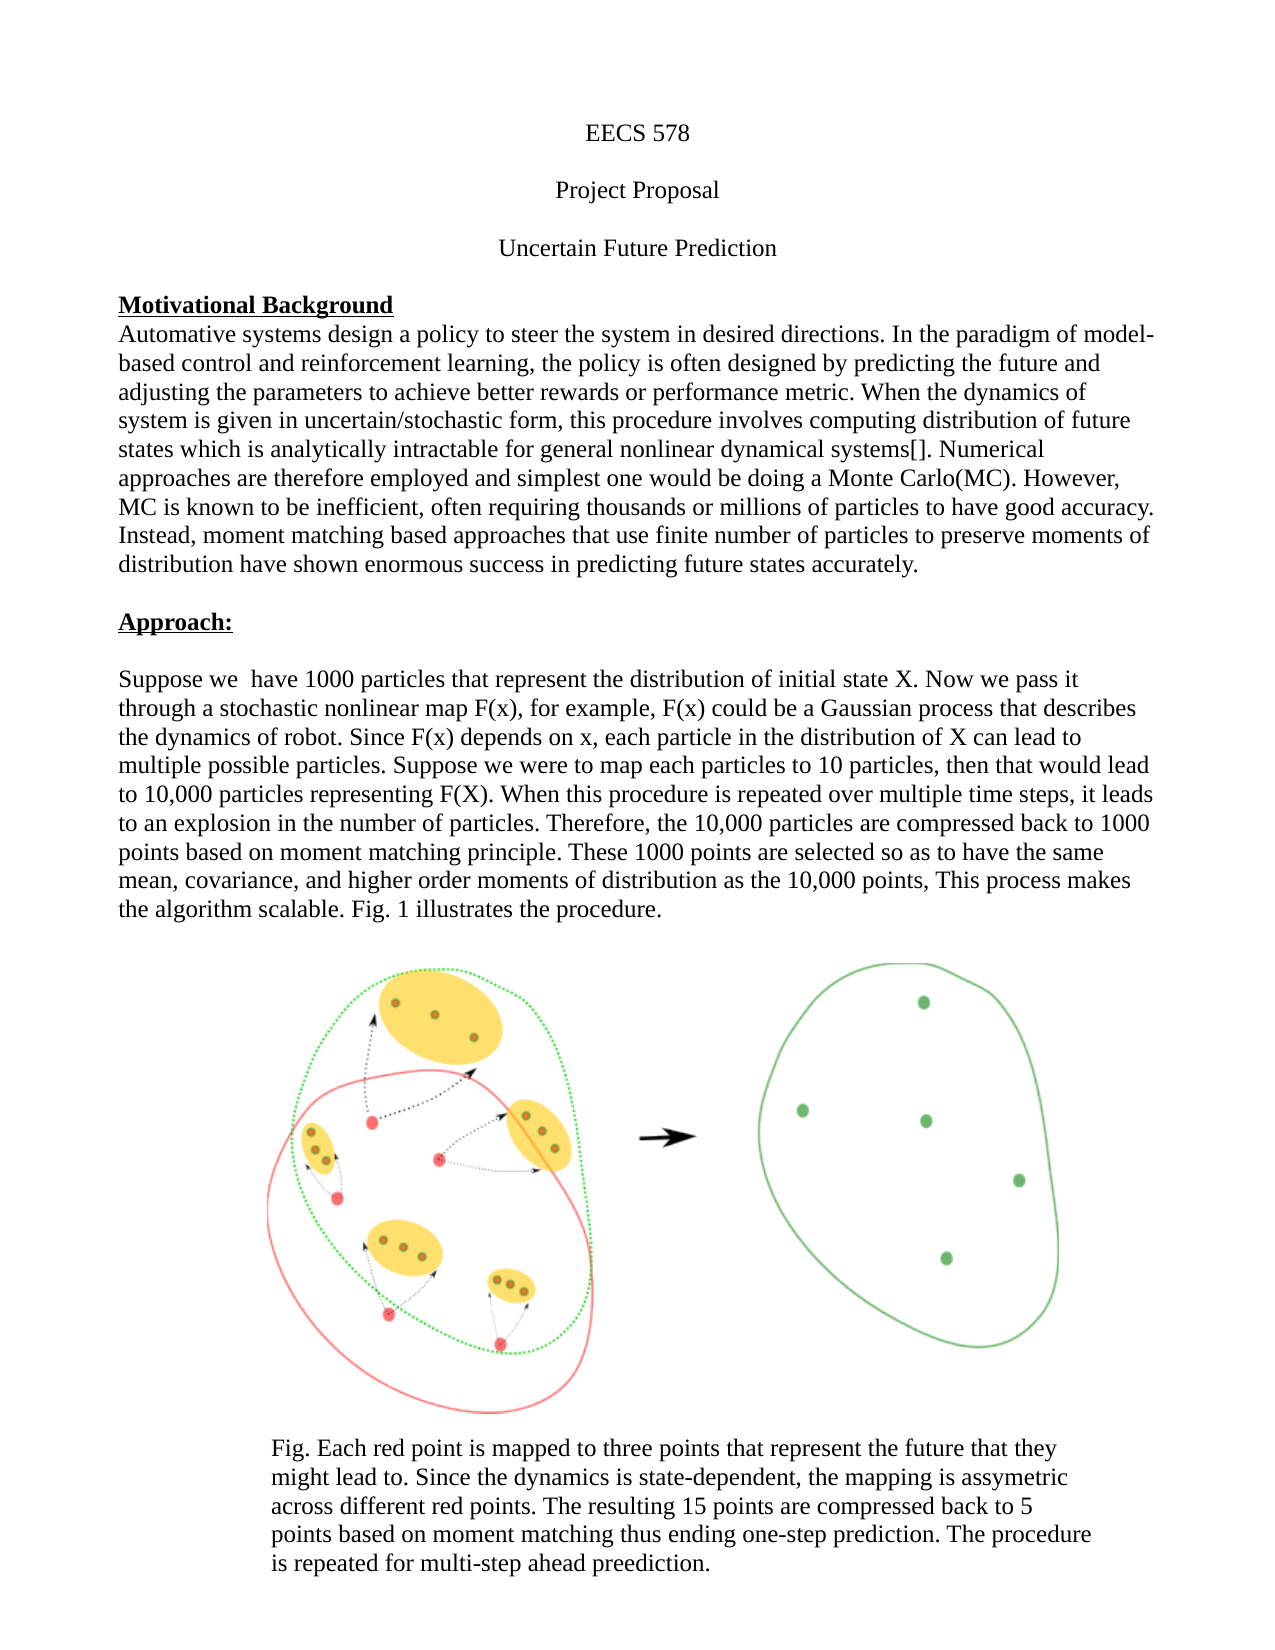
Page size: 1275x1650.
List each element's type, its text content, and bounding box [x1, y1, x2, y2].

picture [266, 963, 1060, 1414]
text EECS 578 [118, 118, 1157, 147]
text Project Proposal [118, 176, 1157, 204]
text Approach: [118, 607, 1157, 636]
text Motivational Background [118, 291, 1157, 319]
text Uncertain Future Prediction [118, 233, 1157, 262]
text Automative systems design a policy to steer the system in desired directions. In the paradigm of model-based control and reinforcement learning, the policy is often designed by predicting the future and adjusting the parameters to achieve better rewards or performance metric. When the dynamics of system is given in uncertain/stochastic form, this procedure involves computing distribution of future states which is analytically intractable for general nonlinear dynamical systems[]. Numerical approaches are therefore employed and simplest one would be doing a Monte Carlo(MC). However, MC is known to be inefficient, often requiring thousands or millions of particles to have good accuracy. Instead, moment matching based approaches that use finite number of particles to preserve moments of distribution have shown enormous success in predicting future states accurately. [118, 319, 1157, 578]
text Suppose we have 1000 particles that represent the distribution of initial state X. Now we pass it through a stochastic nonlinear map F(x), for example, F(x) could be a Gaussian process that describes the dynamics of robot. Since F(x) depends on x, each particle in the distribution of X can lead to multiple possible particles. Suppose we were to map each particles to 10 particles, then that would lead to 10,000 particles representing F(X). When this procedure is repeated over multiple time steps, it leads to an explosion in the number of particles. Therefore, the 10,000 particles are compressed back to 1000 points based on moment matching principle. These 1000 points are selected so as to have the same mean, covariance, and higher order moments of distribution as the 10,000 points, This process makes the algorithm scalable. Fig. 1 illustrates the procedure. [118, 664, 1157, 923]
